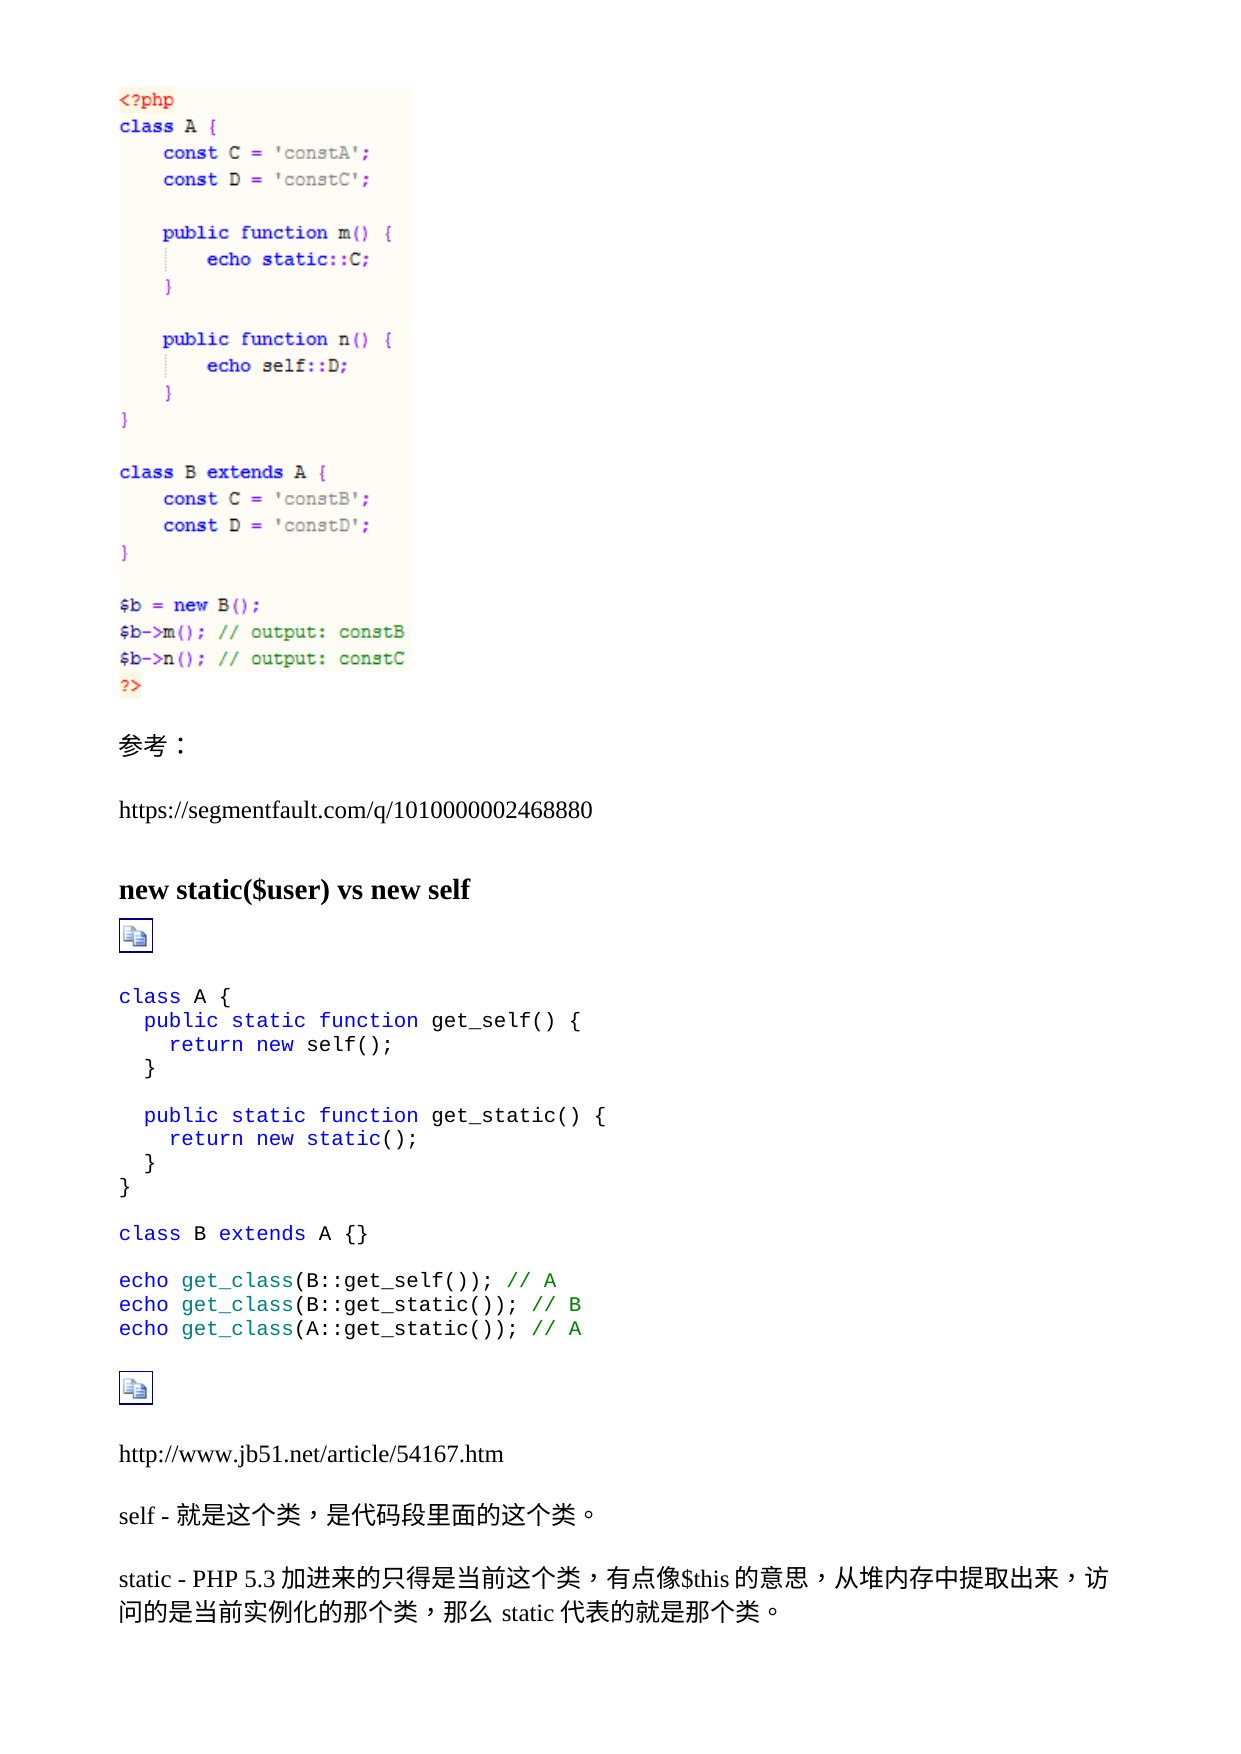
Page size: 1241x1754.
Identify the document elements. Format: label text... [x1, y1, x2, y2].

text https://segmentfault.com/q/1010000002468880 [119, 795, 1121, 824]
subtitle new static($user) vs new self [119, 872, 1121, 906]
text class A { [119, 986, 1121, 1010]
text 参考： [119, 732, 1121, 761]
picture [120, 920, 152, 951]
text } [119, 1057, 1121, 1081]
text return new self(); [119, 1034, 1121, 1057]
text } [119, 1152, 1121, 1176]
text public static function get_self() { [119, 1010, 1121, 1034]
text http://www.jb51.net/article/54167.htm [119, 1439, 1121, 1467]
text echo get_class(B::get_self()); // A [119, 1270, 1121, 1294]
picture [118, 87, 411, 699]
picture [120, 1372, 152, 1403]
text public static function get_static() { [119, 1105, 1121, 1128]
text self - 就是这个类，是代码段里面的这个类。 [119, 1501, 1121, 1531]
text static - PHP 5.3加进来的只得是当前这个类，有点像$this的意思，从堆内存中提取出来，访问的是当前实例化的那个类，那么 static 代表的就是那个类。 [119, 1564, 1121, 1627]
text echo get_class(A::get_static()); // A [119, 1317, 1121, 1341]
text echo get_class(B::get_static()); // B [119, 1294, 1121, 1317]
text } [119, 1176, 1121, 1199]
text return new static(); [119, 1128, 1121, 1152]
text class B extends A {} [119, 1223, 1121, 1247]
